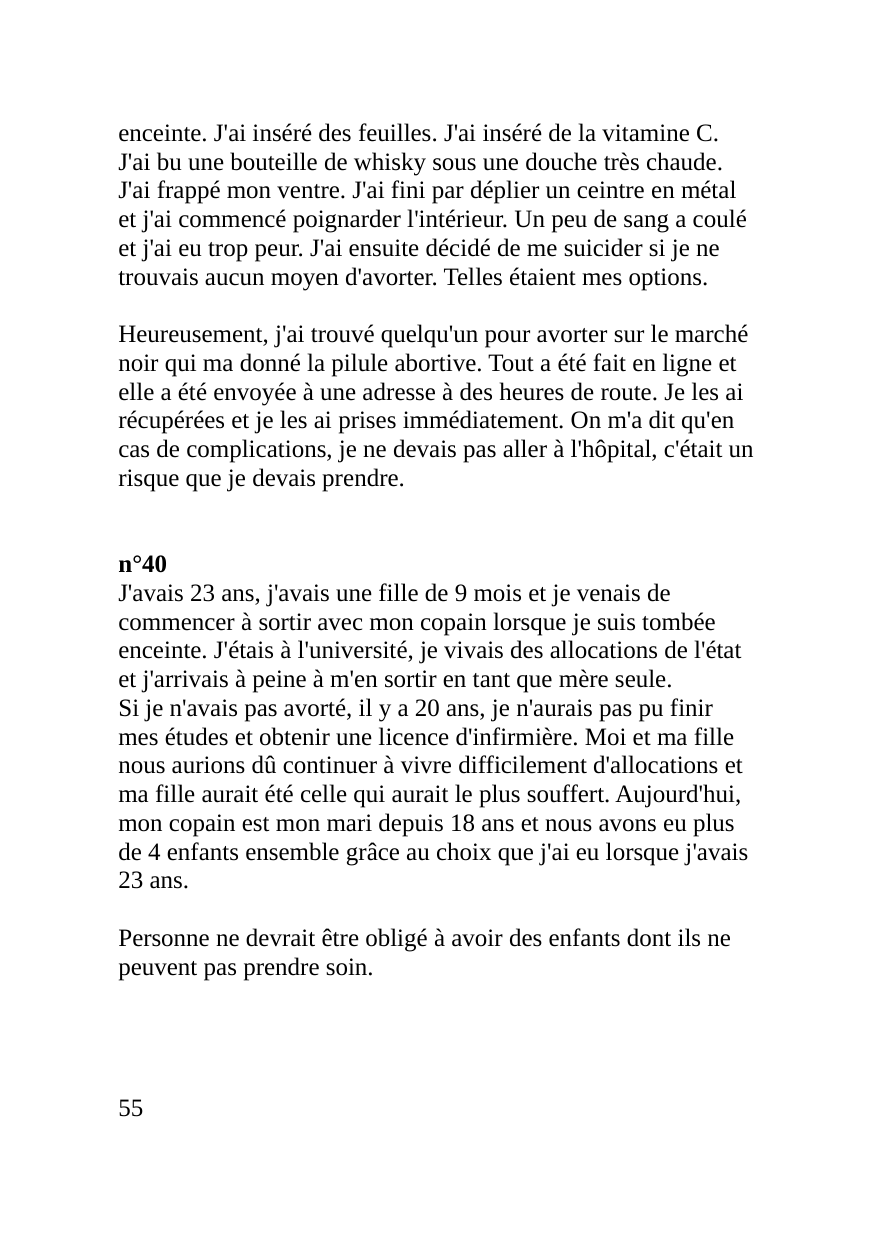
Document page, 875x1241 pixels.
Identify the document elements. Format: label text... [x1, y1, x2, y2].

text n°40 [118, 549, 756, 578]
text J'avais 23 ans, j'avais une fille de 9 mois et je venais de commencer à sortir avec mon copain lorsque je suis tombée enceinte. J'étais à l'université, je vivais des allocations de l'état et j'arrivais à peine à m'en sortir en tant que mère seule. [118, 578, 756, 693]
text enceinte. J'ai inséré des feuilles. J'ai inséré de la vitamine C. J'ai bu une bouteille de whisky sous une douche très chaude. J'ai frappé mon ventre. J'ai fini par déplier un ceintre en métal et j'ai commencé poignarder l'intérieur. Un peu de sang a coulé et j'ai eu trop peur. J'ai ensuite décidé de me suicider si je ne trouvais aucun moyen d'avorter. Telles étaient mes options. [118, 118, 756, 291]
text Personne ne devrait être obligé à avoir des enfants dont ils ne peuvent pas prendre soin. [118, 923, 756, 981]
text Si je n'avais pas avorté, il y a 20 ans, je n'aurais pas pu finir mes études et obtenir une licence d'infirmière. Moi et ma fille nous aurions dû continuer à vivre difficilement d'allocations et ma fille aurait été celle qui aurait le plus souffert. Aujourd'hui, mon copain est mon mari depuis 18 ans et nous avons eu plus de 4 enfants ensemble grâce au choix que j'ai eu lorsque j'avais 23 ans. [118, 693, 756, 894]
text Heureusement, j'ai trouvé quelqu'un pour avorter sur le marché noir qui ma donné la pilule abortive. Tout a été fait en ligne et elle a été envoyée à une adresse à des heures de route. Je les ai récupérées et je les ai prises immédiatement. On m'a dit qu'en cas de complications, je ne devais pas aller à l'hôpital, c'était un risque que je devais prendre. [118, 319, 756, 492]
